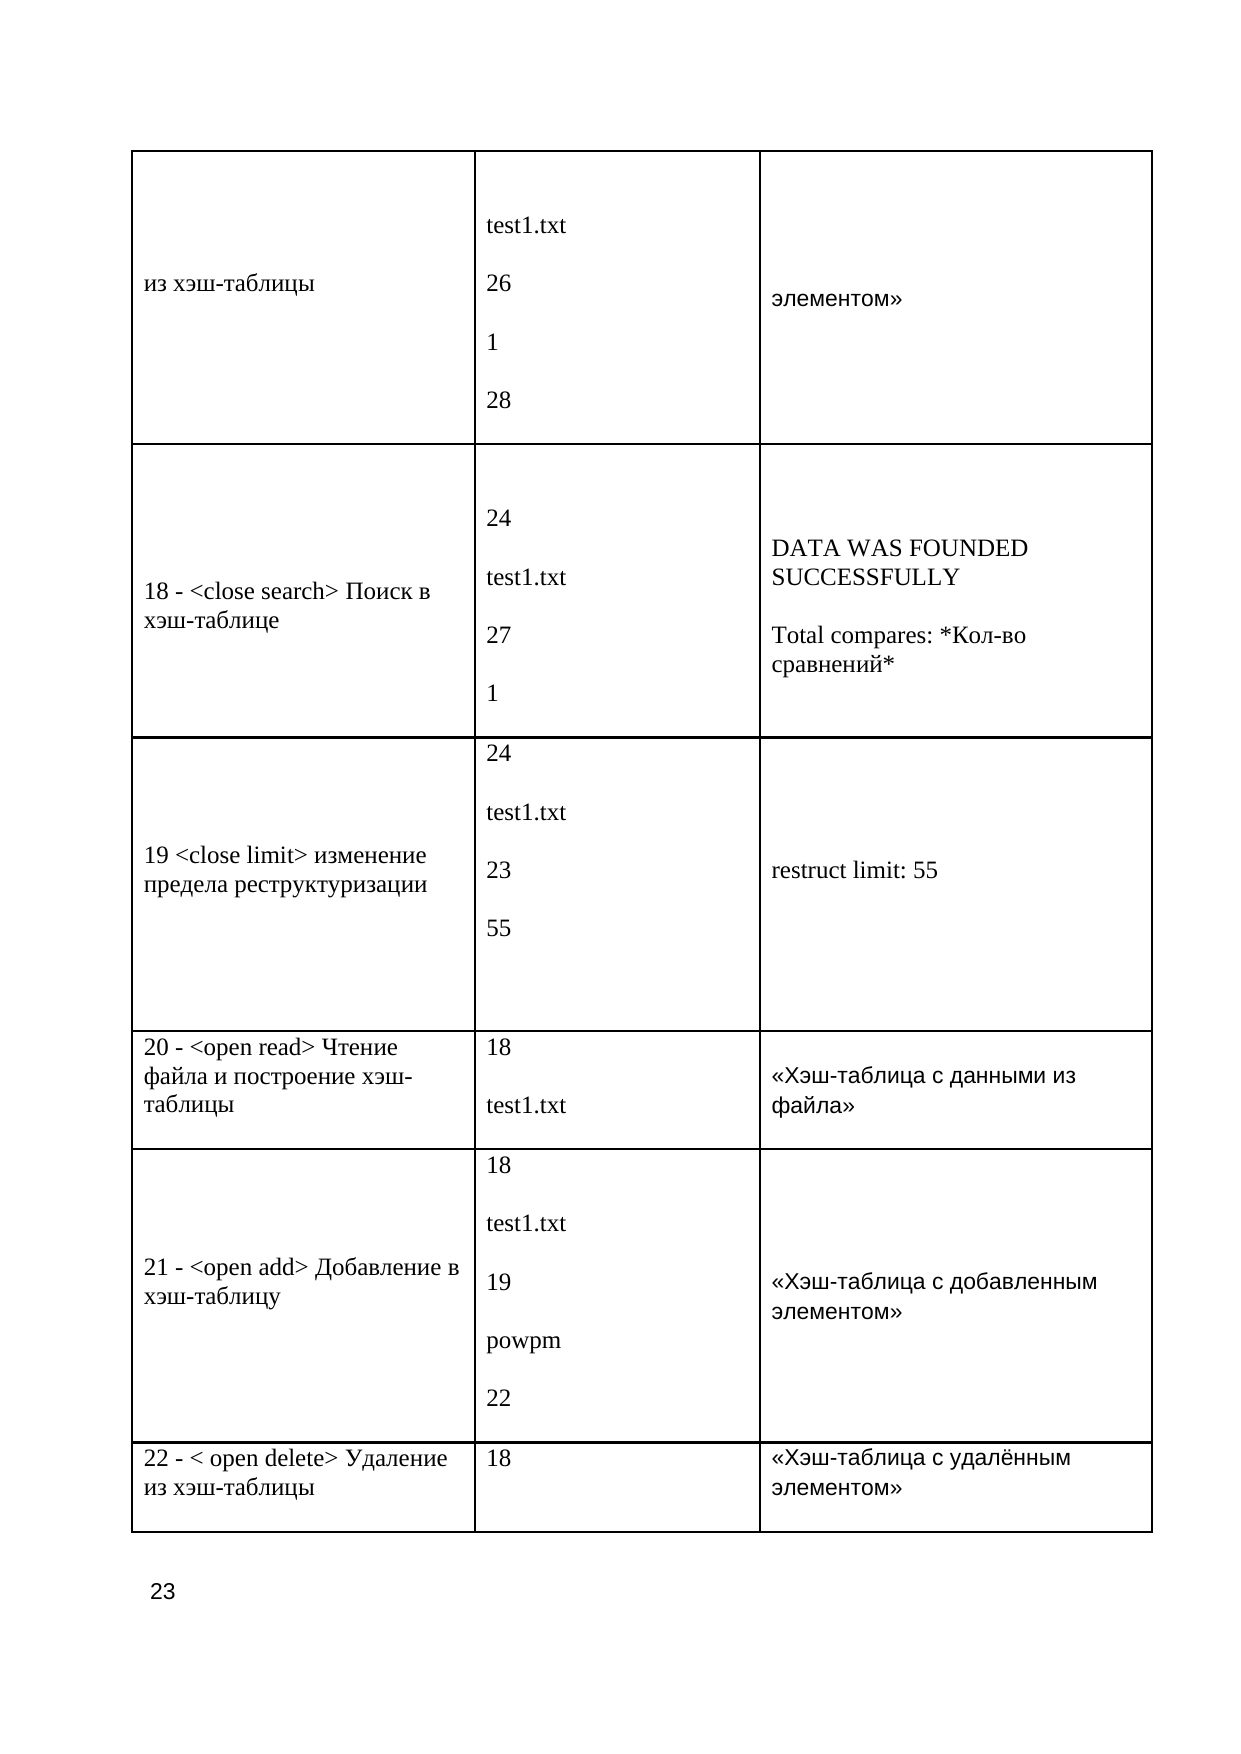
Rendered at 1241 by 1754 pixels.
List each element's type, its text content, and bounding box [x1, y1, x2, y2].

table_cell DATA WAS FOUNDED SUCCESSFULLY Total compares: *Кол-во сравнений* [761, 445, 1151, 736]
table_cell 18 test1.txt 19 powpm 22 [476, 1150, 759, 1441]
table_cell test1.txt 26 1 28 [476, 152, 759, 443]
table_cell restruct limit: 55 [761, 739, 1151, 1030]
table_cell элементом» [761, 152, 1151, 443]
table_cell 19 <close limit> изменение предела реструктуризации [133, 739, 474, 1030]
table_cell 20 - <open read> Чтение файла и построение хэш-таблицы [133, 1032, 474, 1148]
table_cell «Хэш-таблица с данными из файла» [761, 1032, 1151, 1148]
table_cell 18 [476, 1444, 759, 1531]
table_cell 21 - <open add> Добавление в хэш-таблицу [133, 1150, 474, 1441]
table_cell 24 test1.txt 27 1 [476, 445, 759, 736]
table_cell «Хэш-таблица с удалённым элементом» [761, 1444, 1151, 1531]
table_cell 18 test1.txt [476, 1032, 759, 1148]
table_cell 18 - <close search> Поиск в хэш-таблице [133, 445, 474, 736]
table_cell «Хэш-таблица с добавленным элементом» [761, 1150, 1151, 1441]
table_cell из хэш-таблицы [133, 152, 474, 443]
table_cell 24 test1.txt 23 55 [476, 739, 759, 1030]
table_cell 22 - < open delete> Удаление из хэш-таблицы [133, 1444, 474, 1531]
